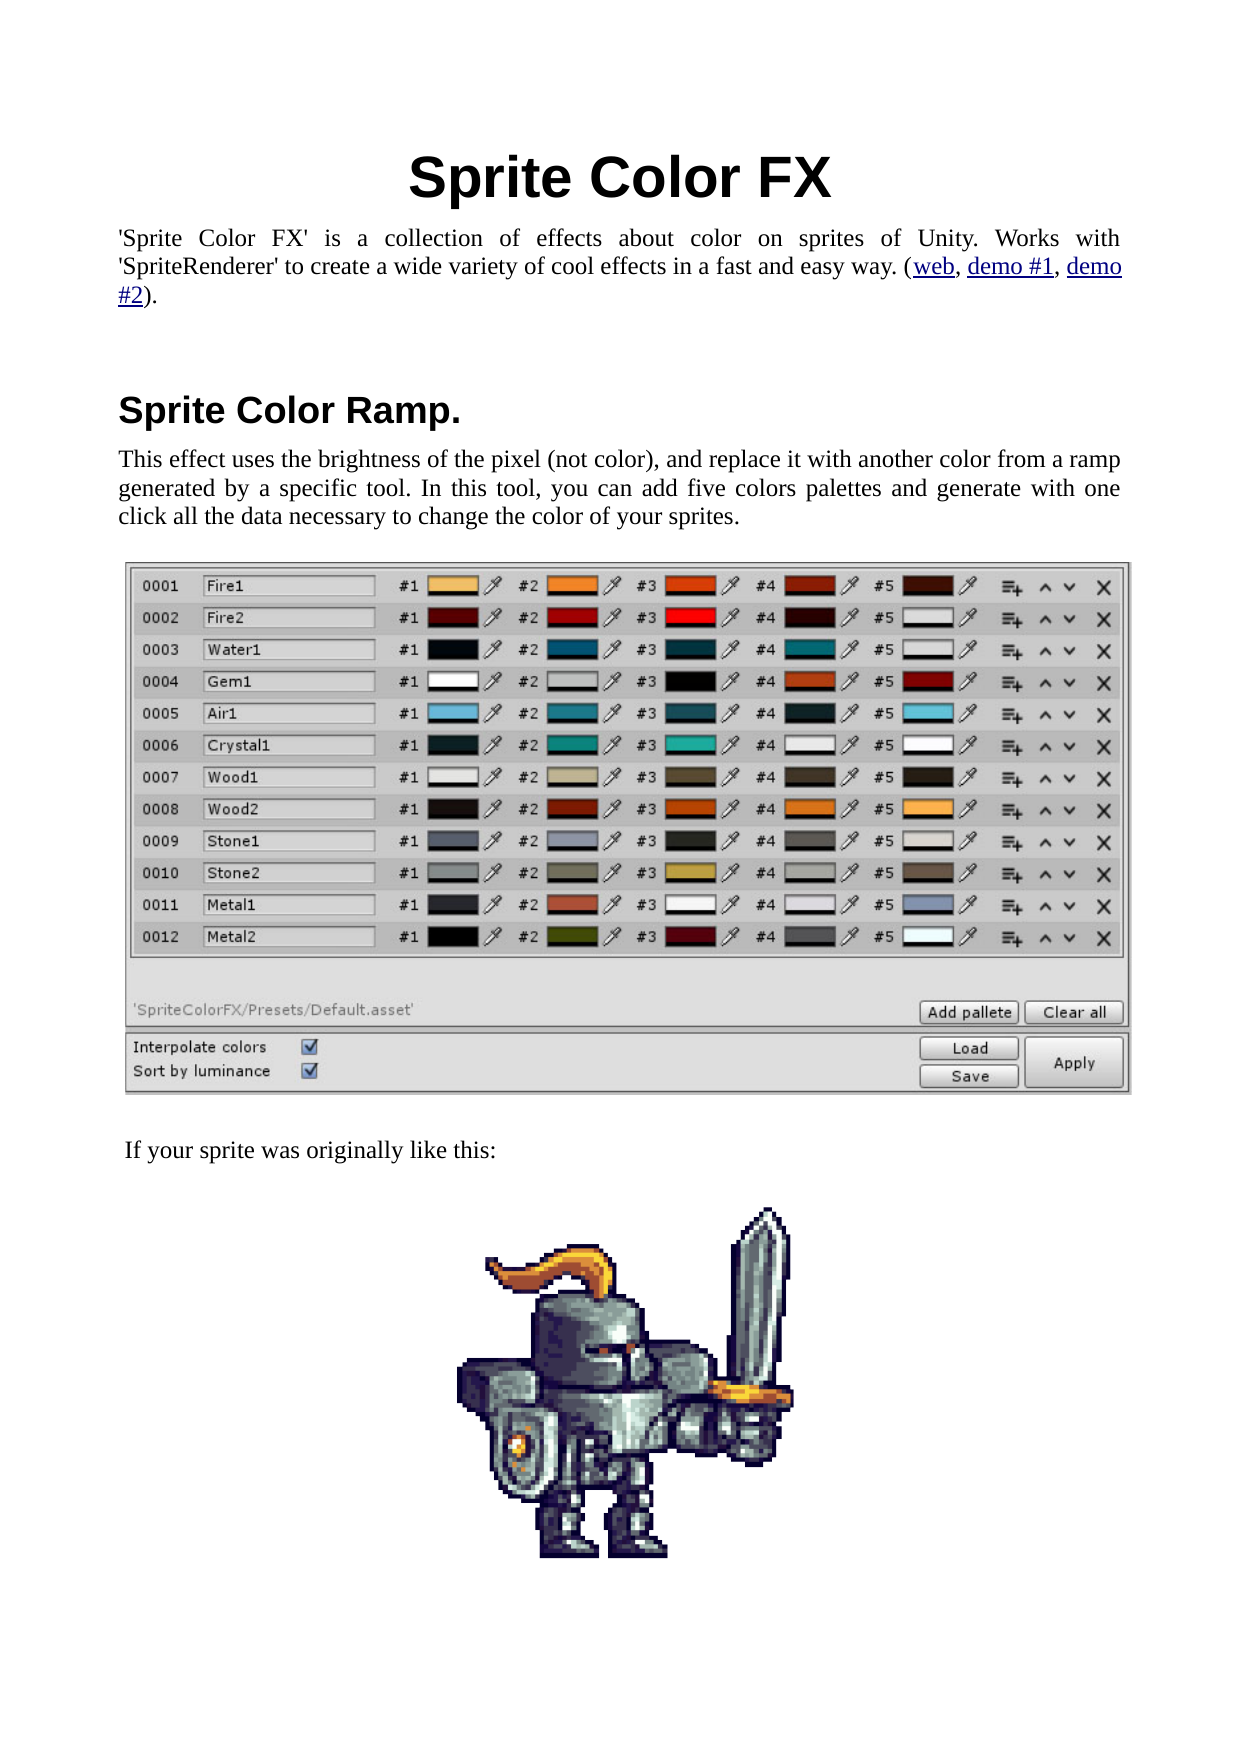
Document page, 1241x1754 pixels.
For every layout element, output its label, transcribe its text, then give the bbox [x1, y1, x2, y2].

text 'Sprite Color FX' is a collection of effects about color on sprites of Unity. Works with 'SpriteRenderer' to create a wide variety of cool effects in a fast and easy way. (web, demo #1, demo #2). [118, 223, 1122, 309]
picture [445, 1192, 795, 1579]
text If your sprite was originally like this: [118, 1135, 1122, 1164]
picture [125, 562, 1132, 1095]
subtitle Sprite Color Ramp. [118, 388, 1122, 431]
title Sprite Color FX [118, 143, 1122, 210]
text This effect uses the brightness of the pixel (not color), and replace it with another color from a ramp generated by a specific tool. In this tool, you can add five colors palettes and generate with one click all the data necessary to change the color of your sprites. [118, 444, 1122, 530]
